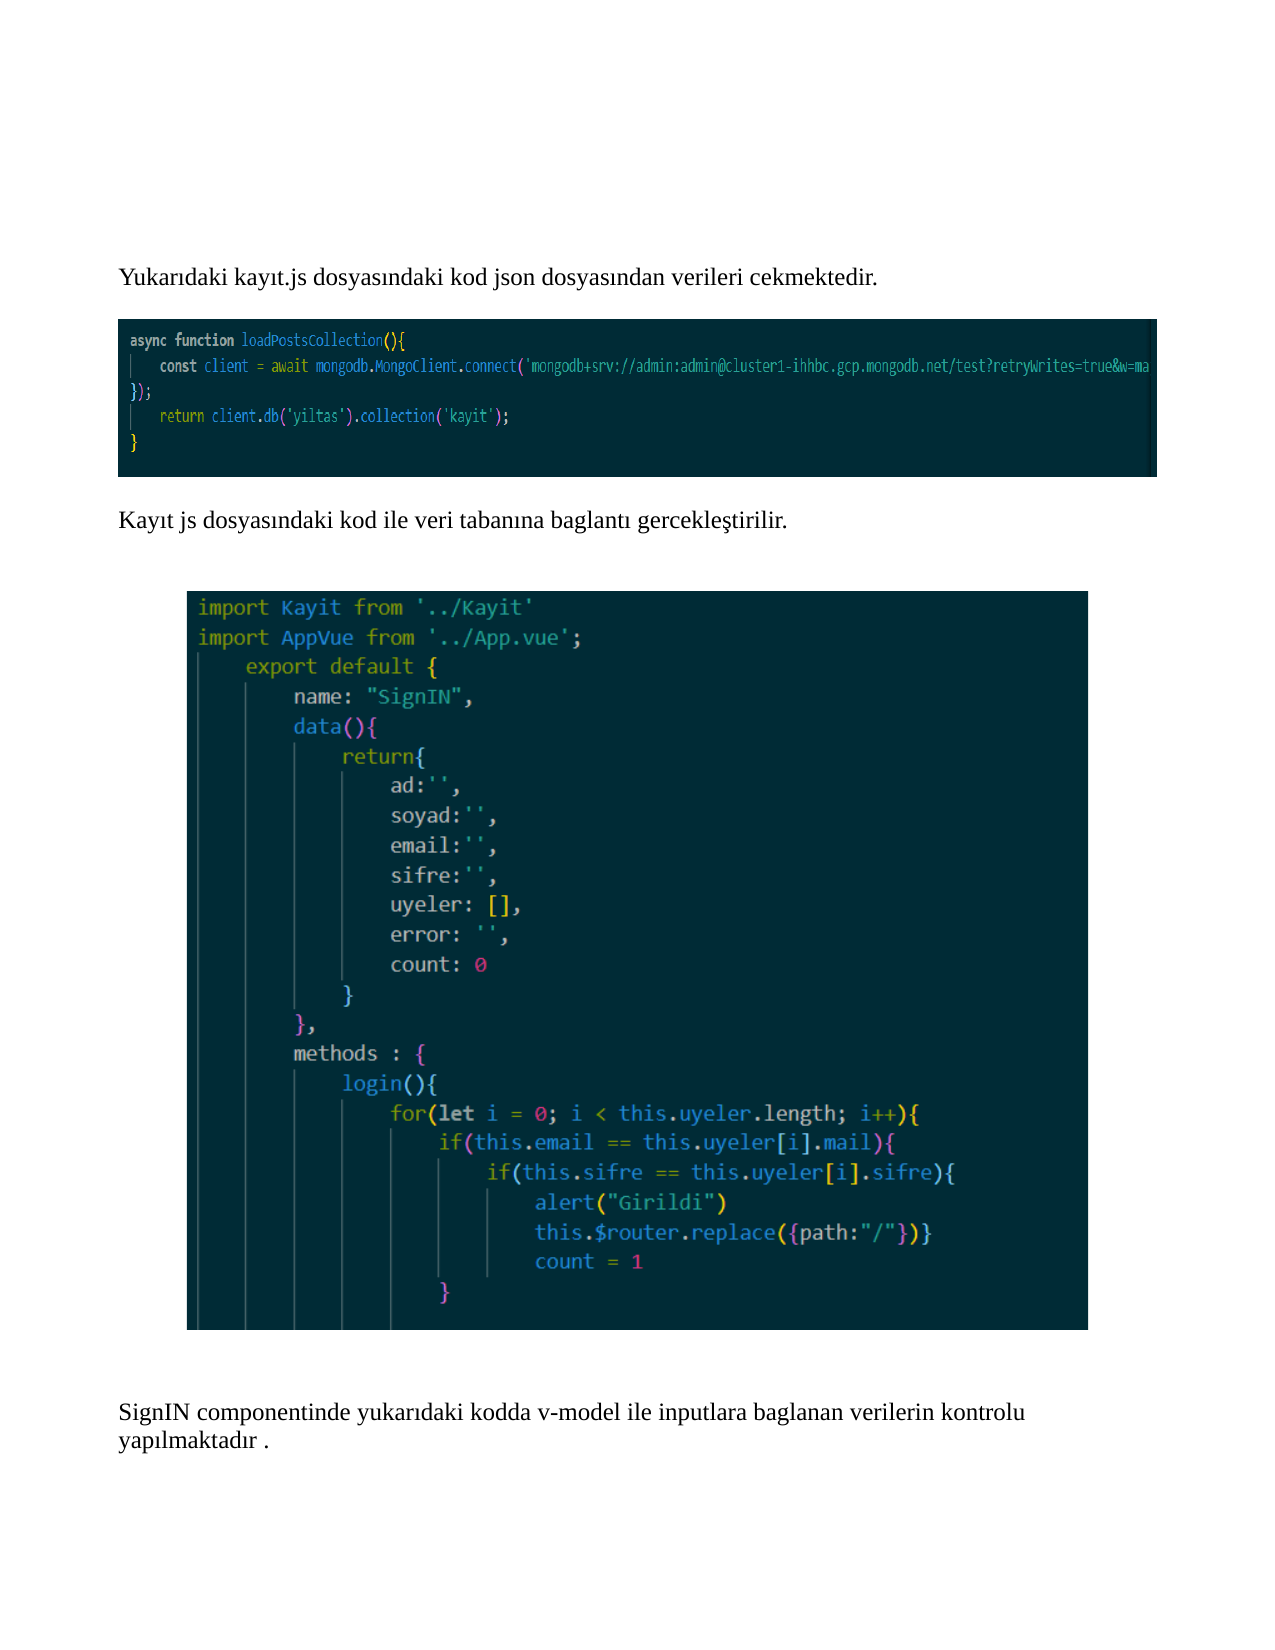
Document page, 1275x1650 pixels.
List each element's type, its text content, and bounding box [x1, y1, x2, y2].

picture [586, 1254, 590, 1268]
picture [391, 931, 395, 941]
picture [801, 1229, 805, 1244]
picture [843, 1139, 847, 1149]
picture [704, 1110, 708, 1120]
picture [277, 363, 285, 371]
picture [376, 361, 384, 371]
picture [536, 1258, 540, 1268]
picture [260, 600, 264, 614]
picture [222, 338, 233, 345]
picture [307, 634, 317, 649]
picture [681, 1110, 702, 1125]
picture [776, 1169, 780, 1179]
picture [392, 1080, 401, 1090]
picture [477, 631, 492, 649]
picture [307, 604, 317, 619]
picture [343, 753, 358, 763]
picture [475, 958, 486, 971]
picture [210, 634, 238, 649]
picture [536, 1107, 546, 1120]
picture [416, 1110, 426, 1120]
picture [693, 1229, 702, 1239]
picture [627, 1229, 641, 1239]
picture [416, 901, 426, 911]
picture [294, 723, 298, 733]
picture [246, 663, 257, 673]
picture [875, 1134, 882, 1154]
picture [260, 630, 264, 644]
picture [421, 961, 437, 971]
picture [936, 1164, 942, 1184]
picture [398, 931, 408, 941]
picture [421, 931, 431, 941]
text Kayıt js dosyasındaki kod ile veri tabanına baglantı gercekleştirilir. [118, 506, 1157, 534]
picture [925, 1224, 929, 1244]
picture [269, 333, 273, 345]
picture [398, 842, 418, 852]
picture [705, 1164, 714, 1179]
picture [271, 663, 299, 678]
picture [283, 602, 292, 614]
picture [187, 338, 200, 345]
picture [451, 1110, 462, 1120]
picture [369, 749, 373, 763]
picture [753, 1229, 757, 1239]
picture [379, 753, 389, 763]
picture [597, 1109, 605, 1120]
picture [367, 663, 389, 673]
picture [513, 1164, 520, 1184]
picture [330, 663, 334, 673]
picture [536, 1164, 545, 1179]
picture [911, 1224, 917, 1244]
picture [542, 1139, 562, 1149]
picture [337, 634, 353, 644]
picture [421, 843, 426, 852]
picture [344, 718, 351, 738]
picture [398, 634, 414, 644]
picture [779, 1224, 785, 1244]
picture [357, 718, 363, 738]
picture [295, 693, 299, 703]
picture [443, 1283, 447, 1303]
picture [429, 690, 437, 703]
picture [621, 1169, 630, 1179]
picture [596, 1224, 603, 1241]
picture [387, 634, 395, 644]
picture [502, 1164, 506, 1179]
picture [177, 363, 187, 371]
picture [586, 1195, 590, 1209]
picture [368, 604, 402, 614]
picture [808, 1230, 817, 1239]
picture [899, 1105, 906, 1125]
text SignIN componentinde yukarıdaki kodda v-model ile inputlara baglanan verilerin kontrolu yapılmaktadır . [118, 1397, 1157, 1454]
picture [912, 1105, 916, 1125]
text Yukarıdaki kayıt.js dosyasındaki kod json dosyasından verileri cekmektedir. [118, 262, 1157, 291]
picture [440, 690, 445, 703]
picture [403, 961, 407, 971]
picture [362, 1080, 376, 1095]
picture [500, 634, 504, 649]
picture [241, 634, 257, 644]
picture [294, 1050, 311, 1060]
picture [620, 1229, 624, 1239]
picture [347, 986, 351, 1006]
picture [392, 777, 413, 792]
picture [191, 413, 203, 421]
picture [355, 599, 364, 614]
picture [313, 693, 334, 703]
picture [909, 1169, 914, 1179]
picture [351, 1050, 358, 1060]
picture [354, 1080, 358, 1090]
picture [632, 1105, 636, 1120]
picture [434, 812, 443, 822]
picture [466, 1134, 472, 1154]
picture [824, 1139, 840, 1149]
picture [337, 723, 341, 733]
picture [704, 1229, 708, 1239]
picture [392, 753, 413, 763]
picture [269, 409, 277, 421]
picture [295, 604, 304, 614]
picture [900, 1224, 904, 1244]
picture [488, 1134, 492, 1149]
picture [819, 1229, 823, 1239]
picture [417, 693, 421, 703]
picture [948, 1164, 952, 1184]
picture [567, 1199, 576, 1209]
picture [656, 1229, 666, 1239]
picture [317, 363, 325, 371]
picture [403, 812, 411, 822]
picture [391, 842, 395, 852]
picture [391, 1105, 413, 1120]
picture [146, 338, 151, 346]
picture [440, 1105, 450, 1120]
picture [784, 1110, 810, 1125]
picture [416, 931, 420, 941]
picture [404, 901, 413, 916]
picture [332, 1045, 351, 1060]
picture [533, 363, 538, 371]
picture [669, 1229, 673, 1239]
picture [381, 690, 387, 697]
picture [416, 812, 423, 827]
picture [646, 1136, 650, 1149]
picture [719, 1194, 725, 1214]
picture [446, 690, 450, 703]
picture [813, 1169, 823, 1179]
picture [416, 867, 425, 882]
picture [758, 1169, 774, 1184]
picture [154, 338, 162, 345]
picture [646, 1226, 650, 1239]
picture [548, 1224, 552, 1239]
picture [563, 1258, 576, 1268]
picture [282, 632, 299, 649]
picture [597, 1194, 604, 1214]
picture [888, 1134, 892, 1154]
picture [418, 1045, 422, 1065]
picture [337, 658, 353, 673]
picture [258, 663, 268, 673]
picture [418, 750, 422, 768]
picture [759, 1139, 769, 1149]
picture [716, 362, 727, 371]
picture [800, 1169, 804, 1179]
picture [434, 931, 445, 941]
picture [428, 872, 432, 882]
picture [318, 632, 329, 644]
picture [298, 1015, 302, 1035]
picture [178, 333, 182, 345]
picture [741, 1229, 750, 1239]
picture [367, 629, 384, 644]
picture [404, 1075, 411, 1095]
picture [241, 604, 257, 614]
picture [547, 1258, 551, 1268]
picture [791, 1224, 795, 1244]
picture [418, 1075, 423, 1095]
picture [735, 1110, 745, 1120]
picture [463, 1106, 473, 1120]
picture [633, 1255, 639, 1268]
picture [838, 1224, 847, 1239]
picture [656, 1134, 660, 1148]
picture [429, 1105, 436, 1125]
picture [361, 1045, 365, 1060]
picture [445, 807, 450, 822]
picture [210, 604, 238, 619]
picture [705, 1139, 726, 1154]
